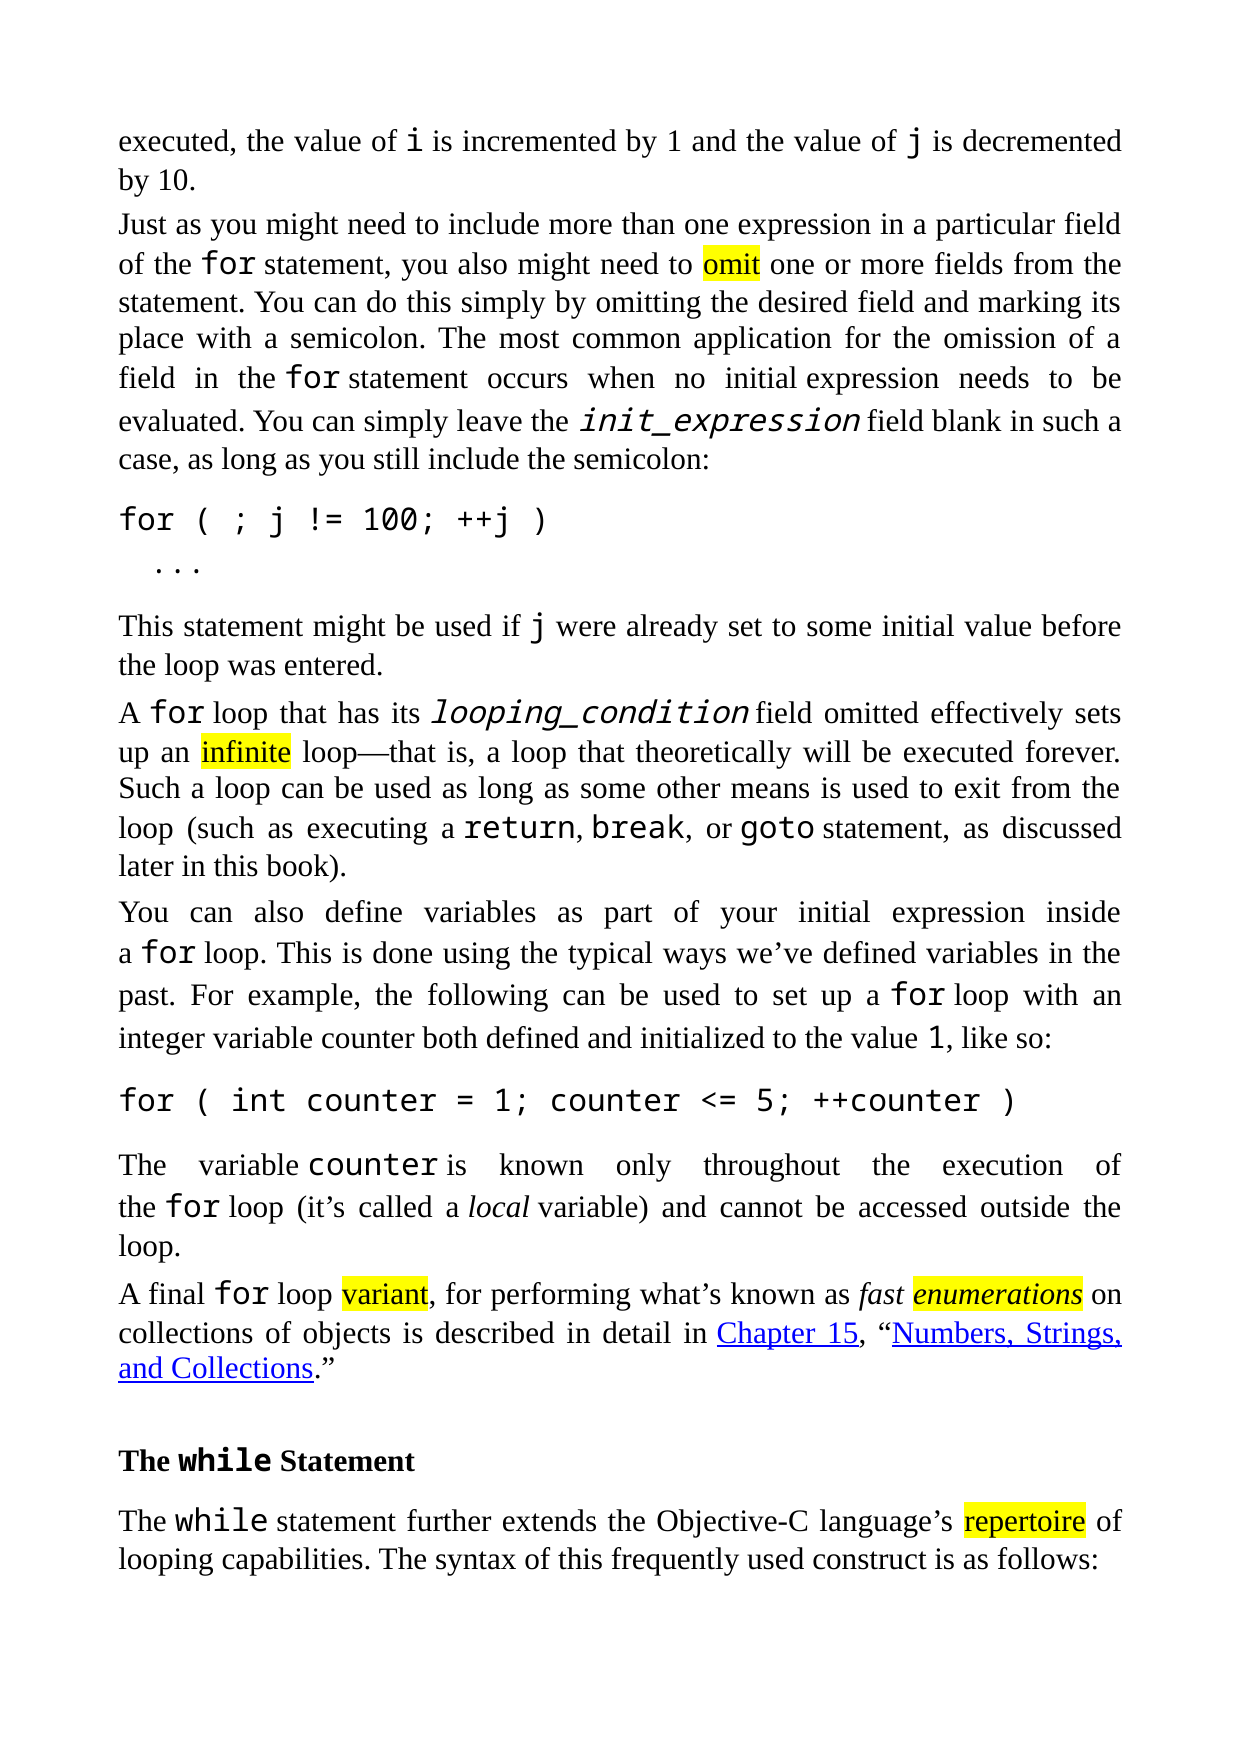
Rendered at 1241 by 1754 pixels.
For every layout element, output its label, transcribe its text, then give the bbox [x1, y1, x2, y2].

text Just as you might need to include more than one expression in a particular field of the for statement, you also might need to omit one or more fields from the statement. You can do this simply by omitting the desired field and marking its place with a semicolon. The most common application for the omission of a field in the for statement occurs when no initial expression needs to be evaluated. You can simply leave the init_expression field blank in such a case, as long as you still include the semicolon: [118, 205, 1122, 477]
text The while statement further extends the Objective-C language’s repertoire of looping capabilities. The syntax of this frequently used construct is as follows: [118, 1498, 1122, 1576]
text The while Statement [118, 1438, 1122, 1481]
text A final for loop variant, for performing what’s known as fast enumerations on collections of objects is described in detail in Chapter 15, “Numbers, Strings, and Collections.” [118, 1271, 1122, 1386]
text for ( ; j != 100; ++j ) ... [118, 497, 1122, 583]
text The variable counter is known only throughout the execution of the for loop (it’s called a local variable) and cannot be accessed outside the loop. [118, 1142, 1122, 1263]
text executed, the value of i is incremented by 1 and the value of j is decremented by 10. [118, 118, 1122, 197]
text This statement might be used if j were already set to some initial value before the loop was entered. [118, 603, 1122, 682]
text for ( int counter = 1; counter <= 5; ++counter ) [118, 1078, 1122, 1121]
text A for loop that has its looping_condition field omitted effectively sets up an infinite loop—that is, a loop that theoretically will be executed forever. Such a loop can be used as long as some other means is used to exit from the loop (such as executing a return, break, or goto statement, as discussed later in this book). [118, 690, 1122, 883]
text You can also define variables as part of your initial expression inside a for loop. This is done using the typical ways we’ve defined variables in the past. For example, the following can be used to set up a for loop with an integer variable counter both defined and initialized to the value 1, like so: [118, 894, 1122, 1057]
